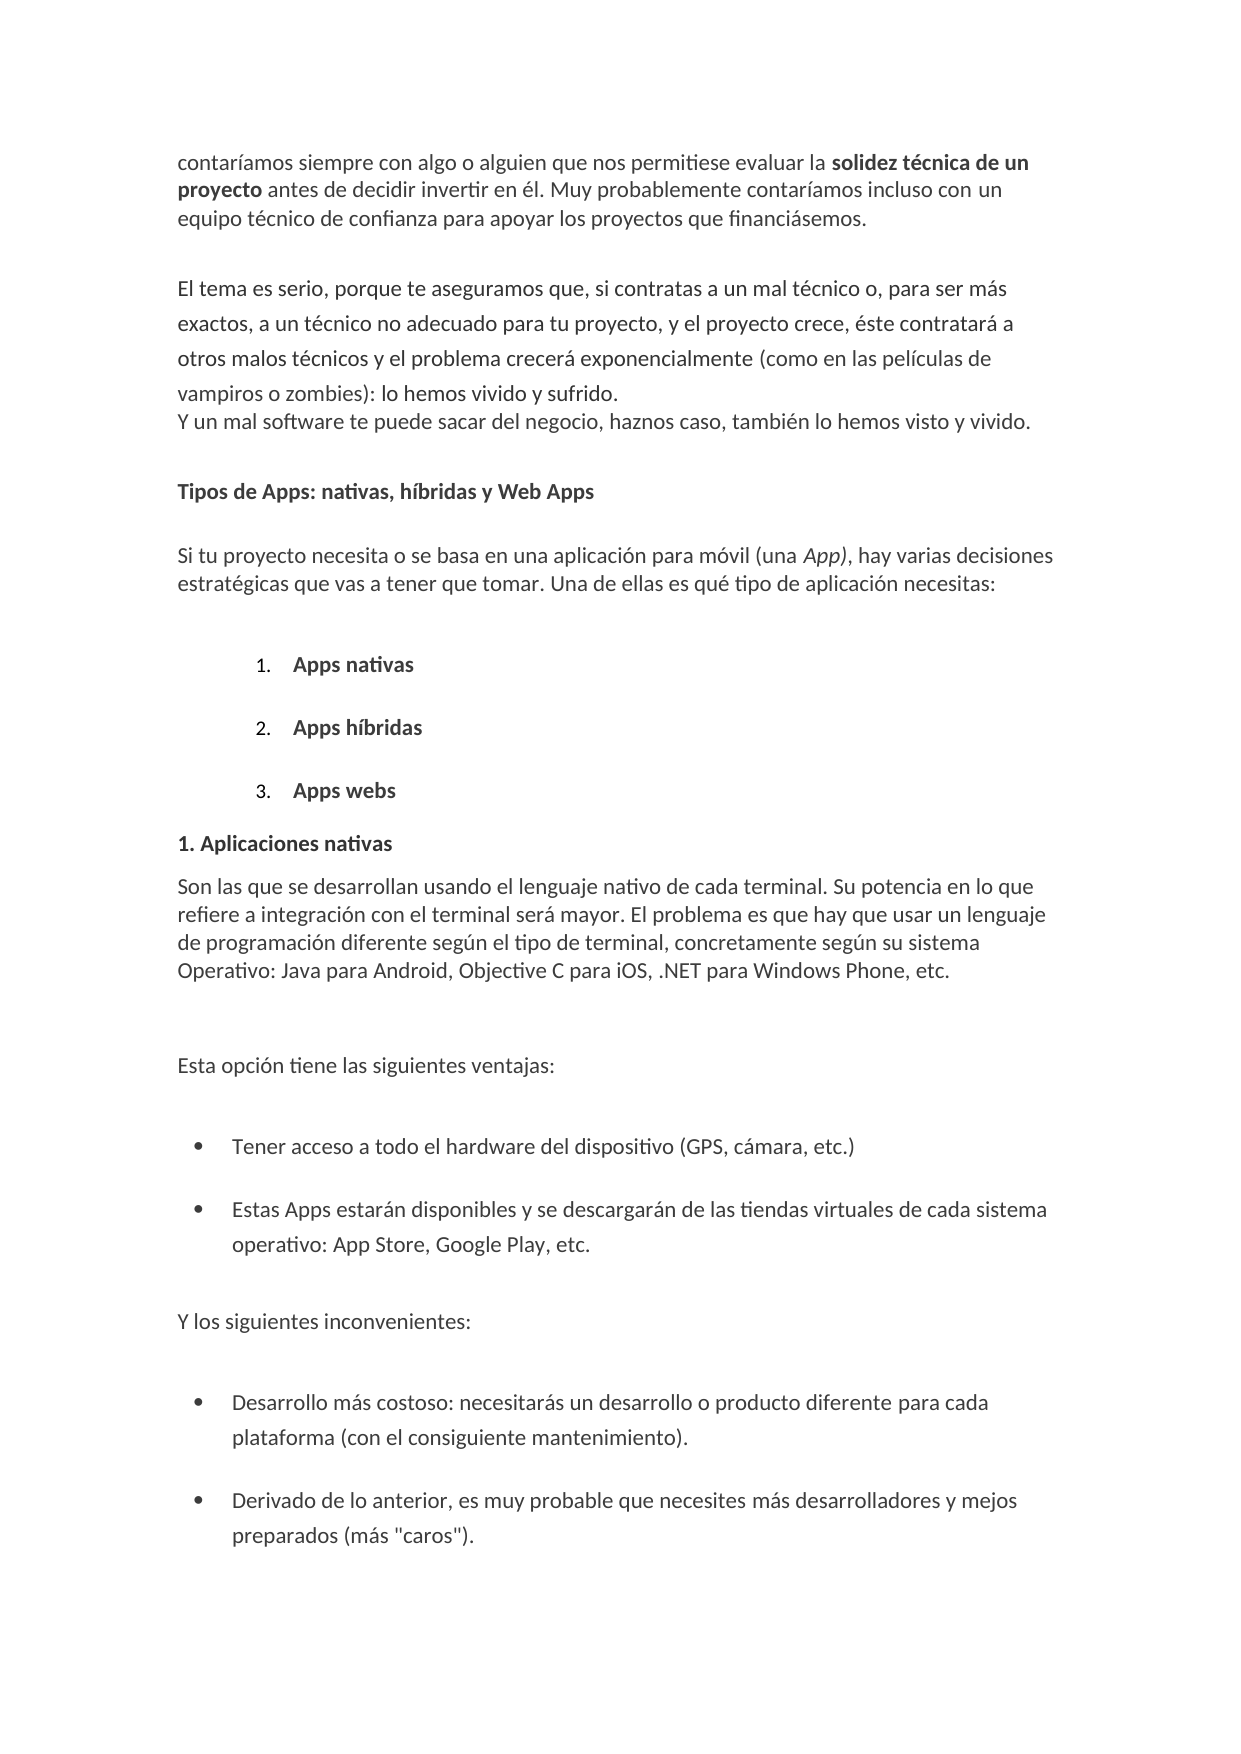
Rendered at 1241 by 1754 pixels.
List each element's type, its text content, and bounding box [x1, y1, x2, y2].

text contaríamos siempre con algo o alguien que nos permitiese evaluar la solidez técnica de un proyecto antes de decidir invertir en él. Muy probablemente contaríamos incluso con un equipo técnico de confianza para apoyar los proyectos que financiásemos. [177, 148, 1063, 232]
list Apps webs [255, 769, 1063, 804]
list Desarrollo más costoso: necesitarás un desarrollo o producto diferente para cada plataforma (con el consiguiente mantenimiento). [194, 1381, 1063, 1451]
list Derivado de lo anterior, es muy probable que necesites más desarrolladores y mejos preparados (más "caros"). [194, 1479, 1063, 1549]
text Esta opción tiene las siguientes ventajas: [177, 1051, 1063, 1079]
list Estas Apps estarán disponibles y se descargarán de las tiendas virtuales de cada sistema operativo: App Store, Google Play, etc. [194, 1188, 1063, 1258]
list Tener acceso a todo el hardware del dispositivo (GPS, cámara, etc.) [194, 1125, 1063, 1160]
text Si tu proyecto necesita o se basa en una aplicación para móvil (una App), hay varias decisiones estratégicas que vas a tener que tomar. Una de ellas es qué tipo de aplicación necesitas: [177, 541, 1063, 597]
list Apps nativas [255, 643, 1063, 678]
text El tema es serio, porque te aseguramos que, si contratas a un mal técnico o, para ser más exactos, a un técnico no adecuado para tu proyecto, y el proyecto crece, éste contratará a otros malos técnicos y el problema crecerá exponencialmente (como en las películas de vampiros o zombies): lo hemos vivido y sufrido. [177, 267, 1063, 407]
subtitle Tipos de Apps: nativas, híbridas y Web Apps [177, 471, 1063, 506]
text Y un mal software te puede sacar del negocio, haznos caso, también lo hemos visto y vivido. [177, 407, 1063, 435]
text Y los siguientes inconvenientes: [177, 1307, 1063, 1335]
text Son las que se desarrollan usando el lenguaje nativo de cada terminal. Su potencia en lo que refiere a integración con el terminal será mayor. El problema es que hay que usar un lenguaje de programación diferente según el tipo de terminal, concretamente según su sistema Operativo: Java para Android, Objective C para iOS, .NET para Windows Phone, etc. [177, 872, 1063, 984]
subtitle 1. Aplicaciones nativas [177, 822, 1063, 857]
list Apps híbridas [255, 706, 1063, 741]
